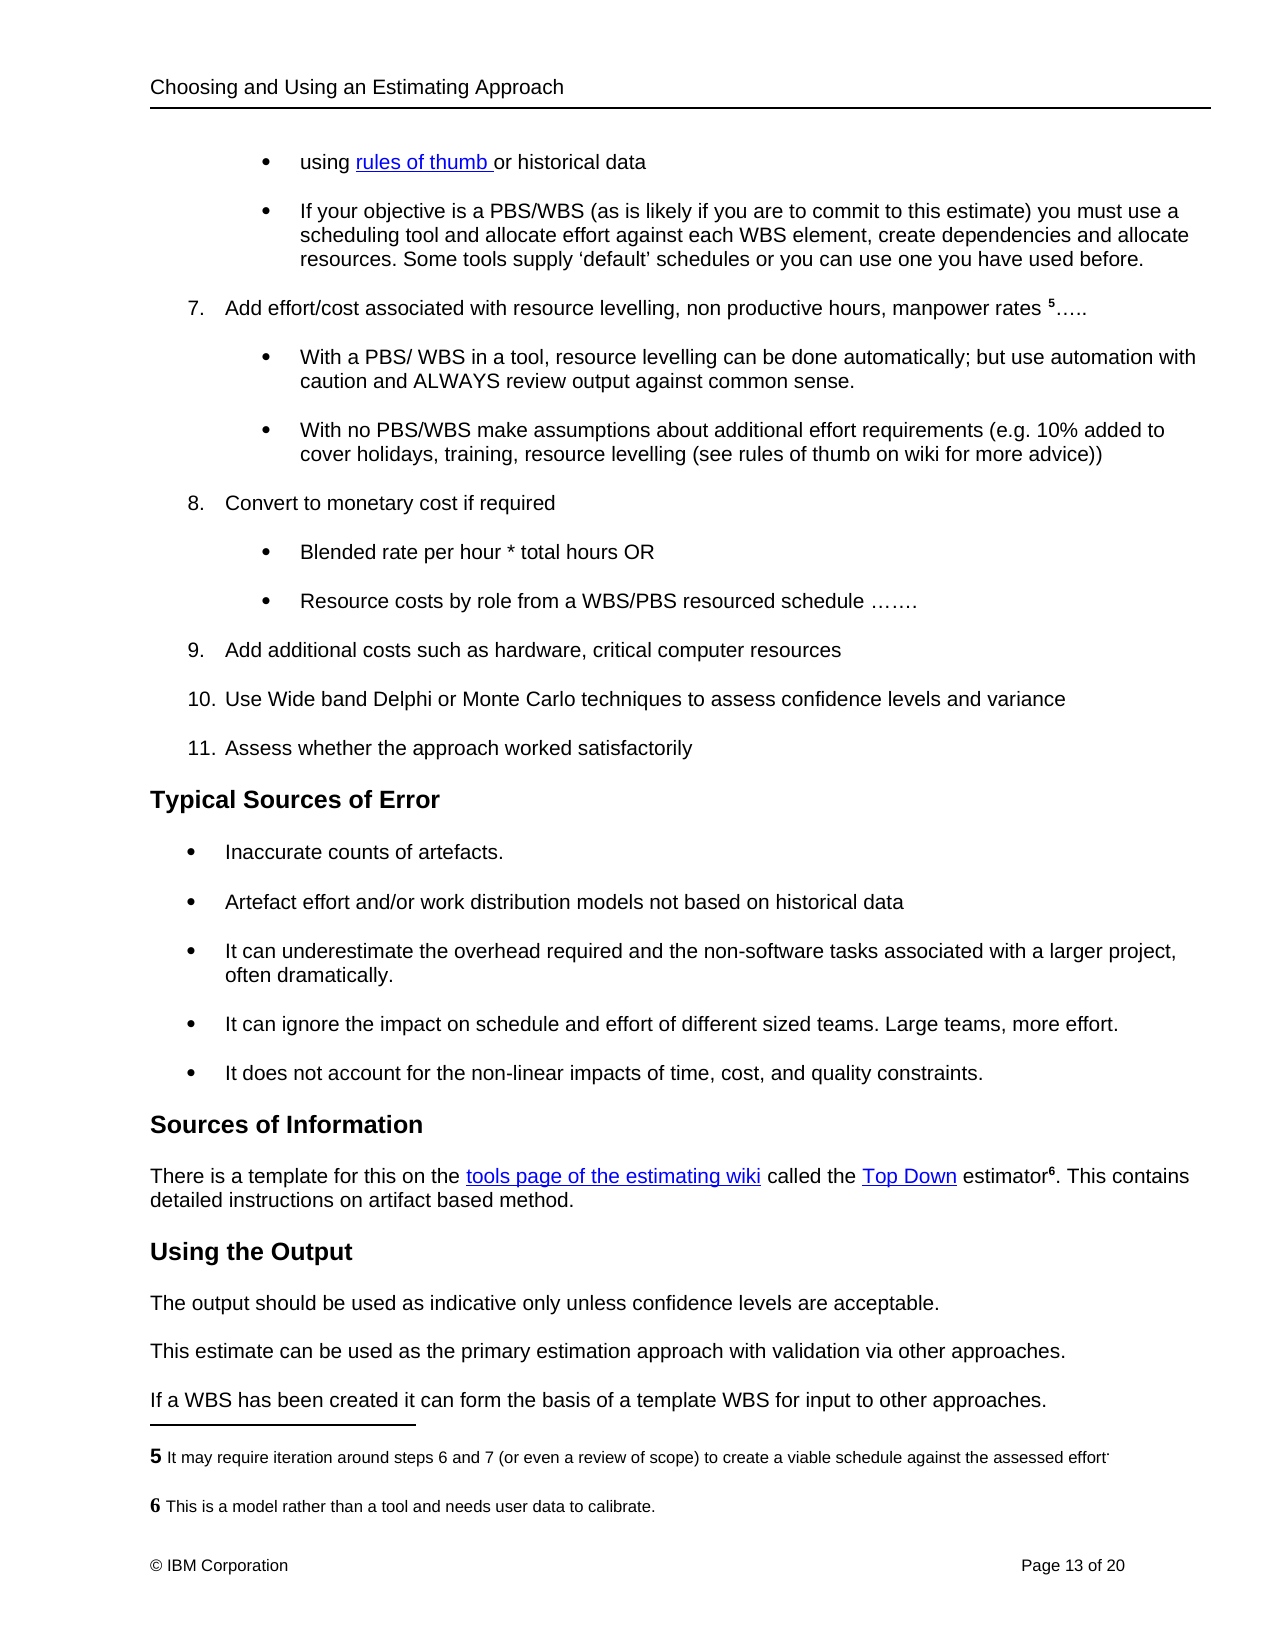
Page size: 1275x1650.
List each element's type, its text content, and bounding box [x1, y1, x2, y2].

list Blended rate per hour * total hours OR [262, 540, 1211, 564]
list Use Wide band Delphi or Monte Carlo techniques to assess confidence levels and variance [187, 687, 1211, 711]
list Inaccurate counts of artefacts. [187, 839, 1211, 864]
text This estimate can be used as the primary estimation approach with validation via other approaches. [150, 1339, 1211, 1363]
list It can ignore the impact on schedule and effort of different sized teams. Large teams, more effort. [187, 1012, 1211, 1036]
text The output should be used as indicative only unless confidence levels are acceptable. [150, 1290, 1211, 1314]
text Sources of Information [150, 1110, 1211, 1139]
text This is a model rather than a tool and needs user data to calibrate. [150, 1493, 1211, 1517]
text Using the Output [150, 1237, 1211, 1265]
text Typical Sources of Error [150, 785, 1211, 814]
list With a PBS/ WBS in a tool, resource levelling can be done automatically; but use automation with caution and ALWAYS review output against common sense. [262, 345, 1211, 393]
list Add effort/cost associated with resource levelling, non productive hours, manpower rates ….. [187, 296, 1211, 320]
text There is a template for this on the tools page of the estimating wiki called the Top Down estimator. This contains detailed instructions on artifact based method. [150, 1164, 1211, 1212]
text If a WBS has been created it can form the basis of a template WBS for input to other approaches. [150, 1388, 1211, 1412]
list using rules of thumb or historical data [262, 150, 1211, 174]
list It may require iteration around steps 6 and 7 (or even a review of scope) to create a viable schedule against the assessed effort. [150, 1444, 1211, 1468]
list It can underestimate the overhead required and the non-software tasks associated with a larger project, often dramatically. [187, 939, 1211, 987]
list Convert to monetary cost if required [187, 491, 1211, 515]
list Artefact effort and/or work distribution models not based on historical data [187, 889, 1211, 914]
list Resource costs by role from a WBS/PBS resourced schedule ……. [262, 589, 1211, 613]
list It does not account for the non-linear impacts of time, cost, and quality constraints. [187, 1061, 1211, 1085]
list Add additional costs such as hardware, critical computer resources [187, 638, 1211, 662]
list Assess whether the approach worked satisfactorily [187, 736, 1213, 760]
list If your objective is a PBS/WBS (as is likely if you are to commit to this estimate) you must use a scheduling tool and allocate effort against each WBS element, create dependencies and allocate resources. Some tools supply ‘default’ schedules or you can use one you have used before. [262, 199, 1211, 271]
list With no PBS/WBS make assumptions about additional effort requirements (e.g. 10% added to cover holidays, training, resource levelling (see rules of thumb on wiki for more advice)) [262, 418, 1211, 466]
